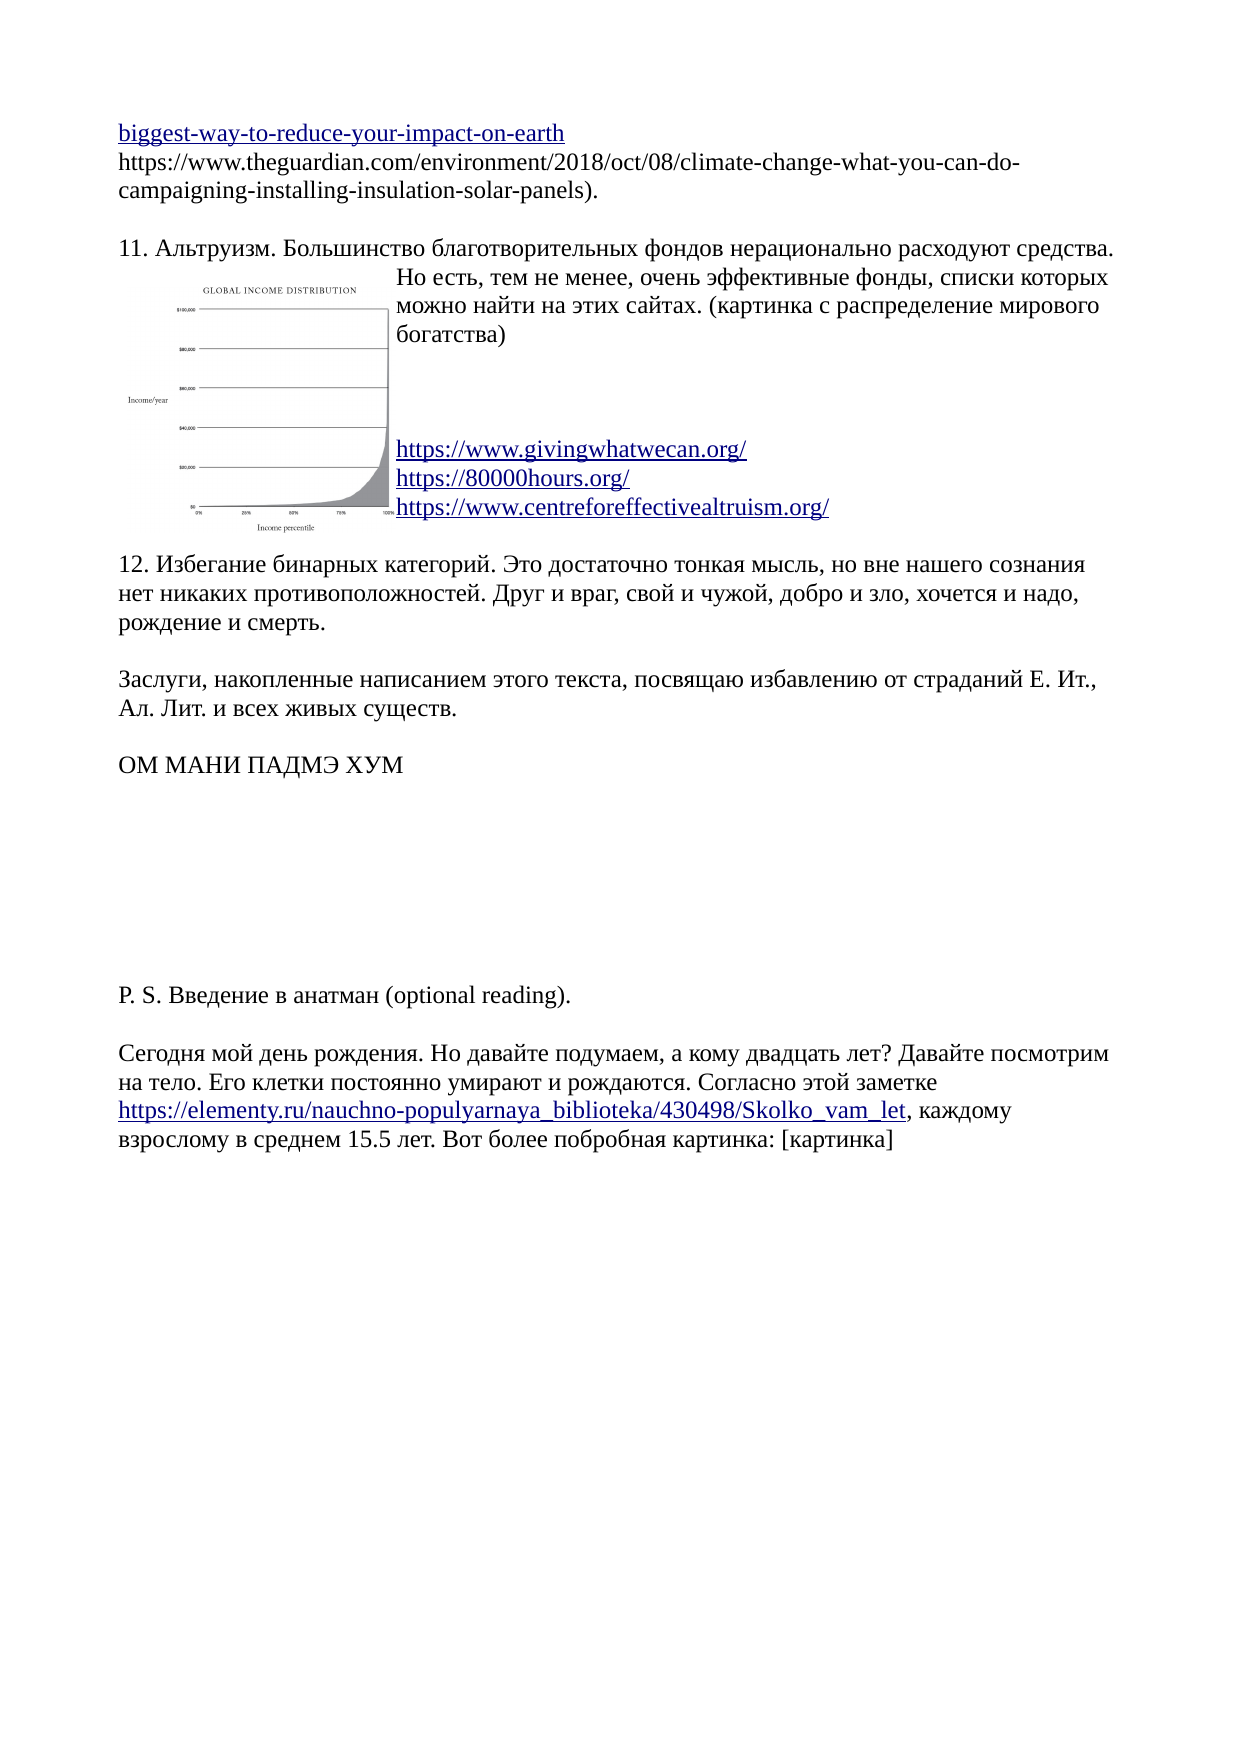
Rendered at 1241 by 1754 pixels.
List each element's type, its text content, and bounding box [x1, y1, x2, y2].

text Заслуги, накопленные написанием этого текста, посвящаю избавлению от страданий Е. Ит., Ал. Лит. и всех живых существ. [118, 664, 1122, 722]
text https://80000hours.org/ [396, 463, 1122, 492]
text Сегодня мой день рождения. Но давайте подумаем, а кому двадцать лет? Давайте посмотрим на тело. Его клетки постоянно умирают и рождаются. Согласно этой заметке https://elementy.ru/nauchno-populyarnaya_biblioteka/430498/Skolko_vam_let, каждому взрослому в среднем 15.5 лет. Вот более побробная картинка: [картинка] [118, 1038, 1122, 1153]
text P. S. Введение в анатман (optional reading). [118, 981, 1122, 1009]
text 11. Альтруизм. Большинство благотворительных фондов нерационально расходуют средства. Но есть, тем не менее, очень эффективные фонды, списки которых можно найти на этих сайтах. (картинка с распределение мирового богатства) [118, 233, 1122, 348]
text https://www.centreforeffectivealtruism.org/ [396, 492, 1122, 521]
text https://www.givingwhatwecan.org/ [396, 434, 1122, 463]
text 12. Избегание бинарных категорий. Это достаточно тонкая мысль, но вне нашего сознания нет никаких противоположностей. Друг и враг, свой и чужой, добро и зло, хочется и надо, рождение и смерть. [118, 549, 1122, 636]
picture [126, 287, 396, 533]
text ОМ МАНИ ПАДМЭ ХУМ [118, 751, 1122, 779]
text biggest-way-to-reduce-your-impact-on-earth https://www.theguardian.com/environment/2018/oct/08/climate-change-what-you-can-do-campaigning-installing-insulation-solar-panels). [118, 118, 1122, 204]
